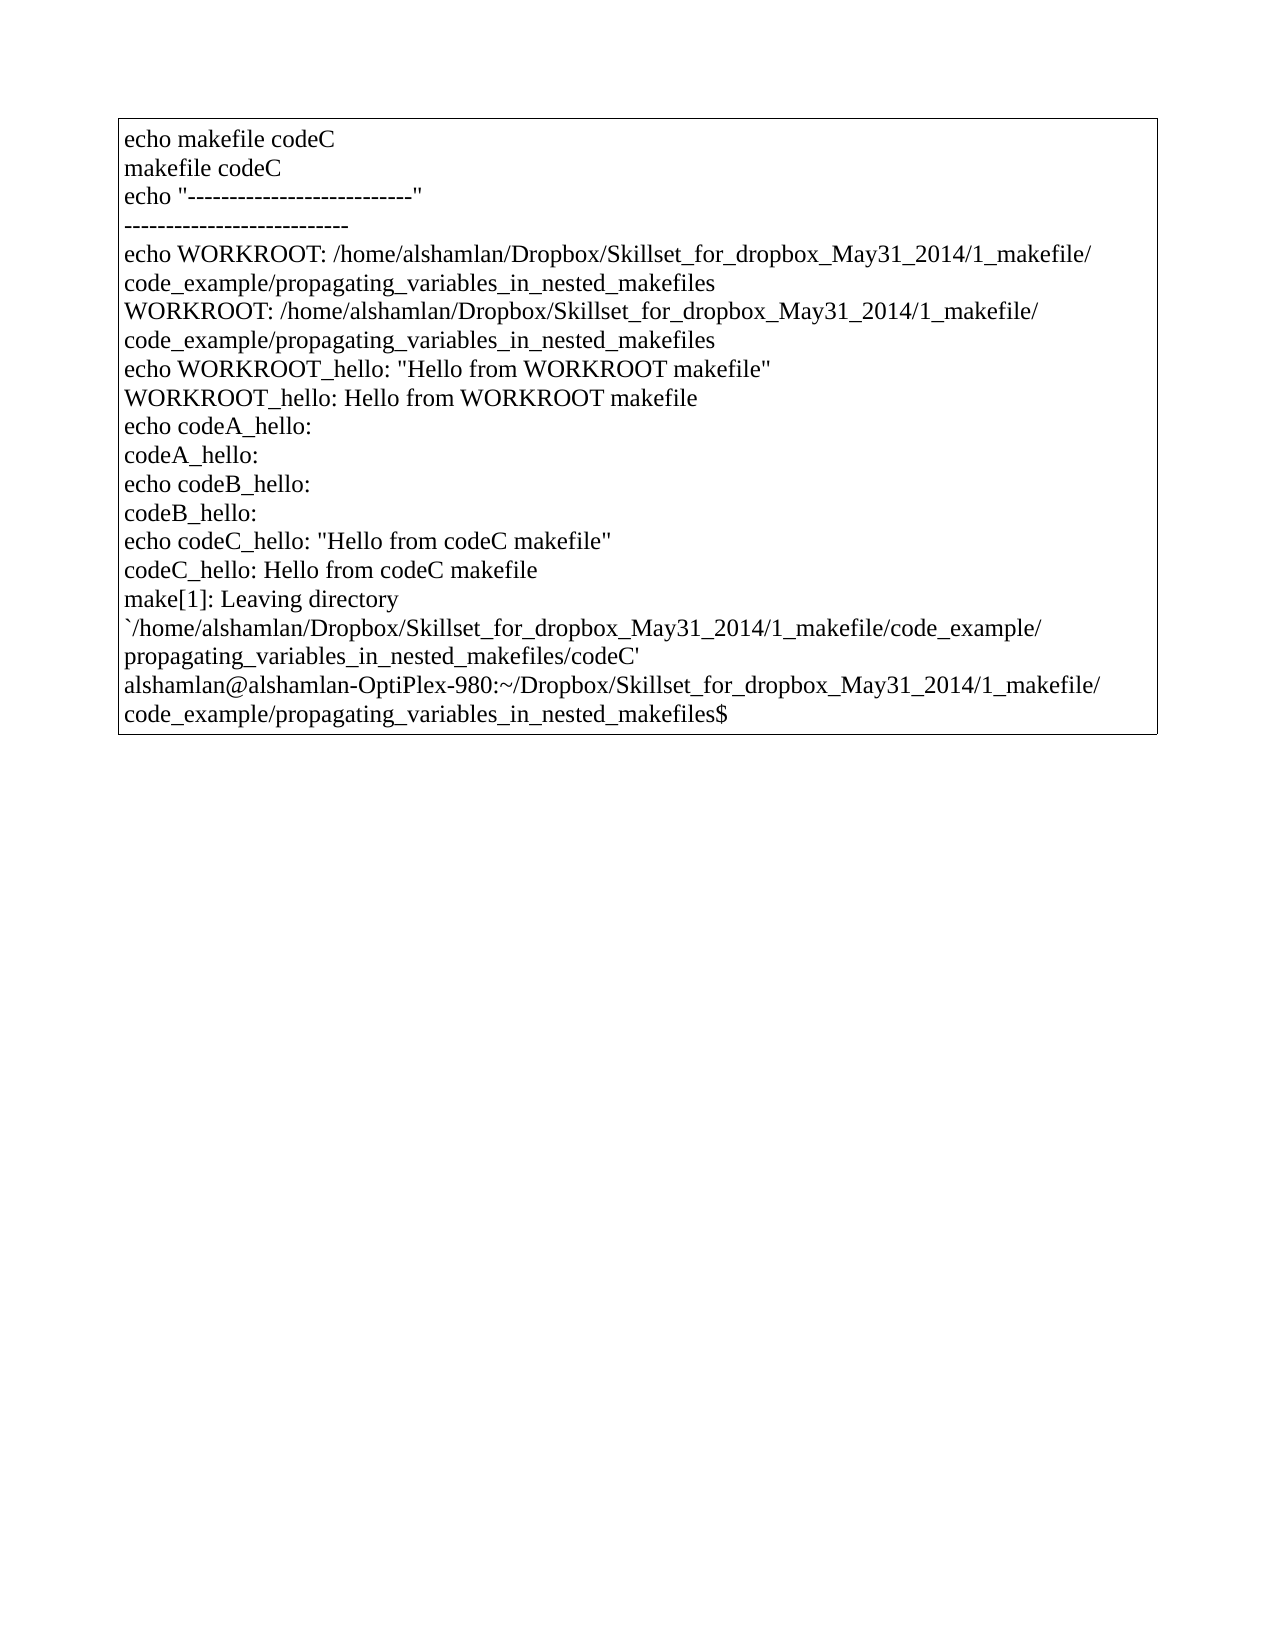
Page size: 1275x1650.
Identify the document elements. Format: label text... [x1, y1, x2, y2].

table_header --------------------------- echo makefile codeC makefile codeC echo "---------------------------" --------------------------- echo WORKROOT: /home/alshamlan/Dropbox/Skillset_for_dropbox_May31_2014/1_makefile/code_example/propagating_variables_in_nested_makefiles WORKROOT: /home/alshamlan/Dropbox/Skillset_for_dropbox_May31_2014/1_makefile/code_example/propagating_variables_in_nested_makefiles echo WORKROOT_hello: "Hello from WORKROOT makefile" WORKROOT_hello: Hello from WORKROOT makefile echo codeA_hello: codeA_hello: echo codeB_hello: codeB_hello: echo codeC_hello: "Hello from codeC makefile" codeC_hello: Hello from codeC makefile make[1]: Leaving directory `/home/alshamlan/Dropbox/Skillset_for_dropbox_May31_2014/1_makefile/code_example/propagating_variables_in_nested_makefiles/codeC' alshamlan@alshamlan-OptiPlex-980:~/Dropbox/Skillset_for_dropbox_May31_2014/1_makefile/code_example/propagating_variables_in_nested_makefiles$ [119, 119, 1157, 733]
